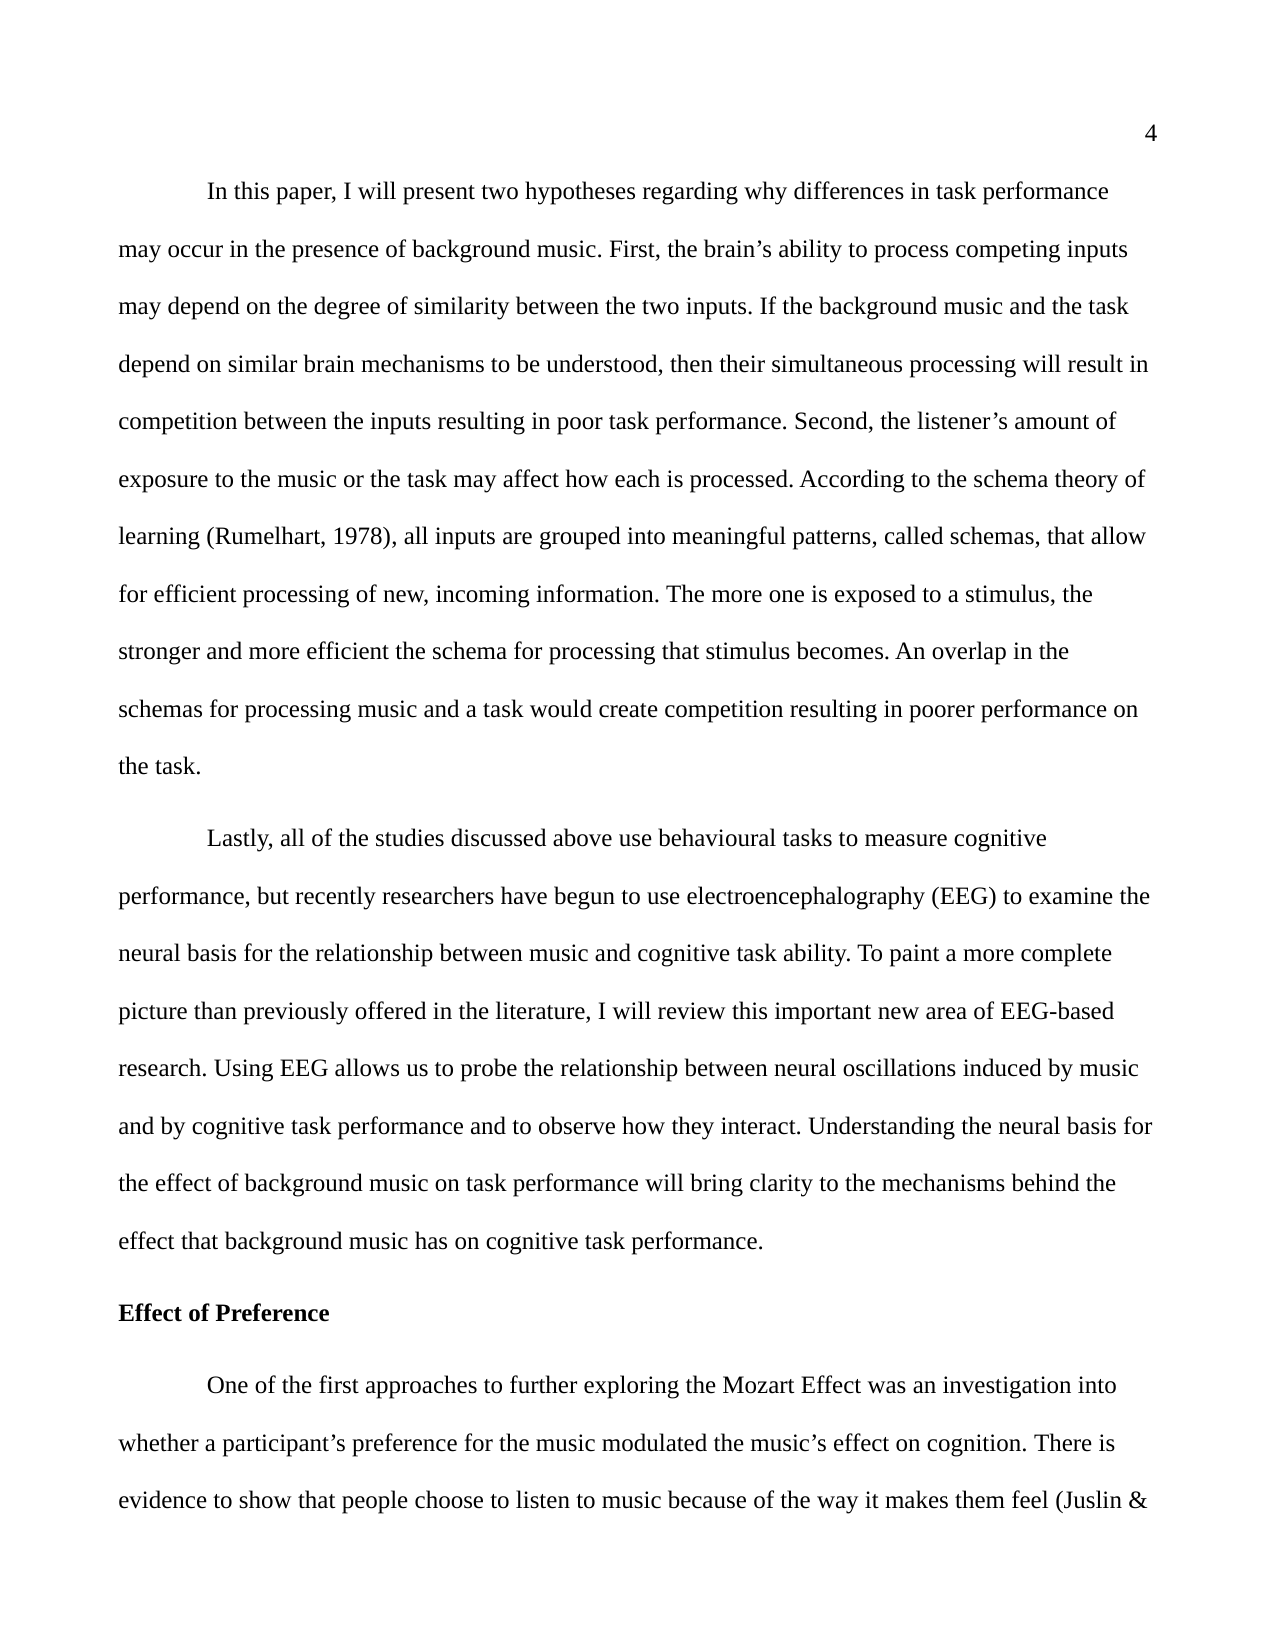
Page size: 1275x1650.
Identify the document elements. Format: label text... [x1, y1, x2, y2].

text Effect of Preference [118, 1298, 1157, 1327]
text In this paper, I will present two hypotheses regarding why differences in task performance may occur in the presence of background music. First, the brain’s ability to process competing inputs may depend on the degree of similarity between the two inputs. If the background music and the task depend on similar brain mechanisms to be understood, then their simultaneous processing will result in competition between the inputs resulting in poor task performance. Second, the listener’s amount of exposure to the music or the task may affect how each is processed. According to the schema theory of learning (Rumelhart, 1978)⁠, all inputs are grouped into meaningful patterns, called schemas, that allow for efficient processing of new, incoming information. The more one is exposed to a stimulus, the stronger and more efficient the schema for processing that stimulus becomes. An overlap in the schemas for processing music and a task would create competition resulting in poorer performance on the task. [118, 176, 1157, 780]
text Lastly, all of the studies discussed above use behavioural tasks to measure cognitive performance, but recently researchers have begun to use electroencephalography (EEG) to examine the neural basis for the relationship between music and cognitive task ability. To paint a more complete picture than previously offered in the literature, I will review this important new area of EEG-based research. Using EEG allows us to probe the relationship between neural oscillations induced by music and by cognitive task performance and to observe how they interact. Understanding the neural basis for the effect of background music on task performance will bring clarity to the mechanisms behind the effect that background music has on cognitive task performance. [118, 823, 1157, 1255]
text One of the first approaches to further exploring the Mozart Effect was an investigation into whether a participant’s preference for the music modulated the music’s effect on cognition. There is evidence to show that people choose to listen to music because of the way it makes them feel (Juslin & [118, 1370, 1157, 1514]
